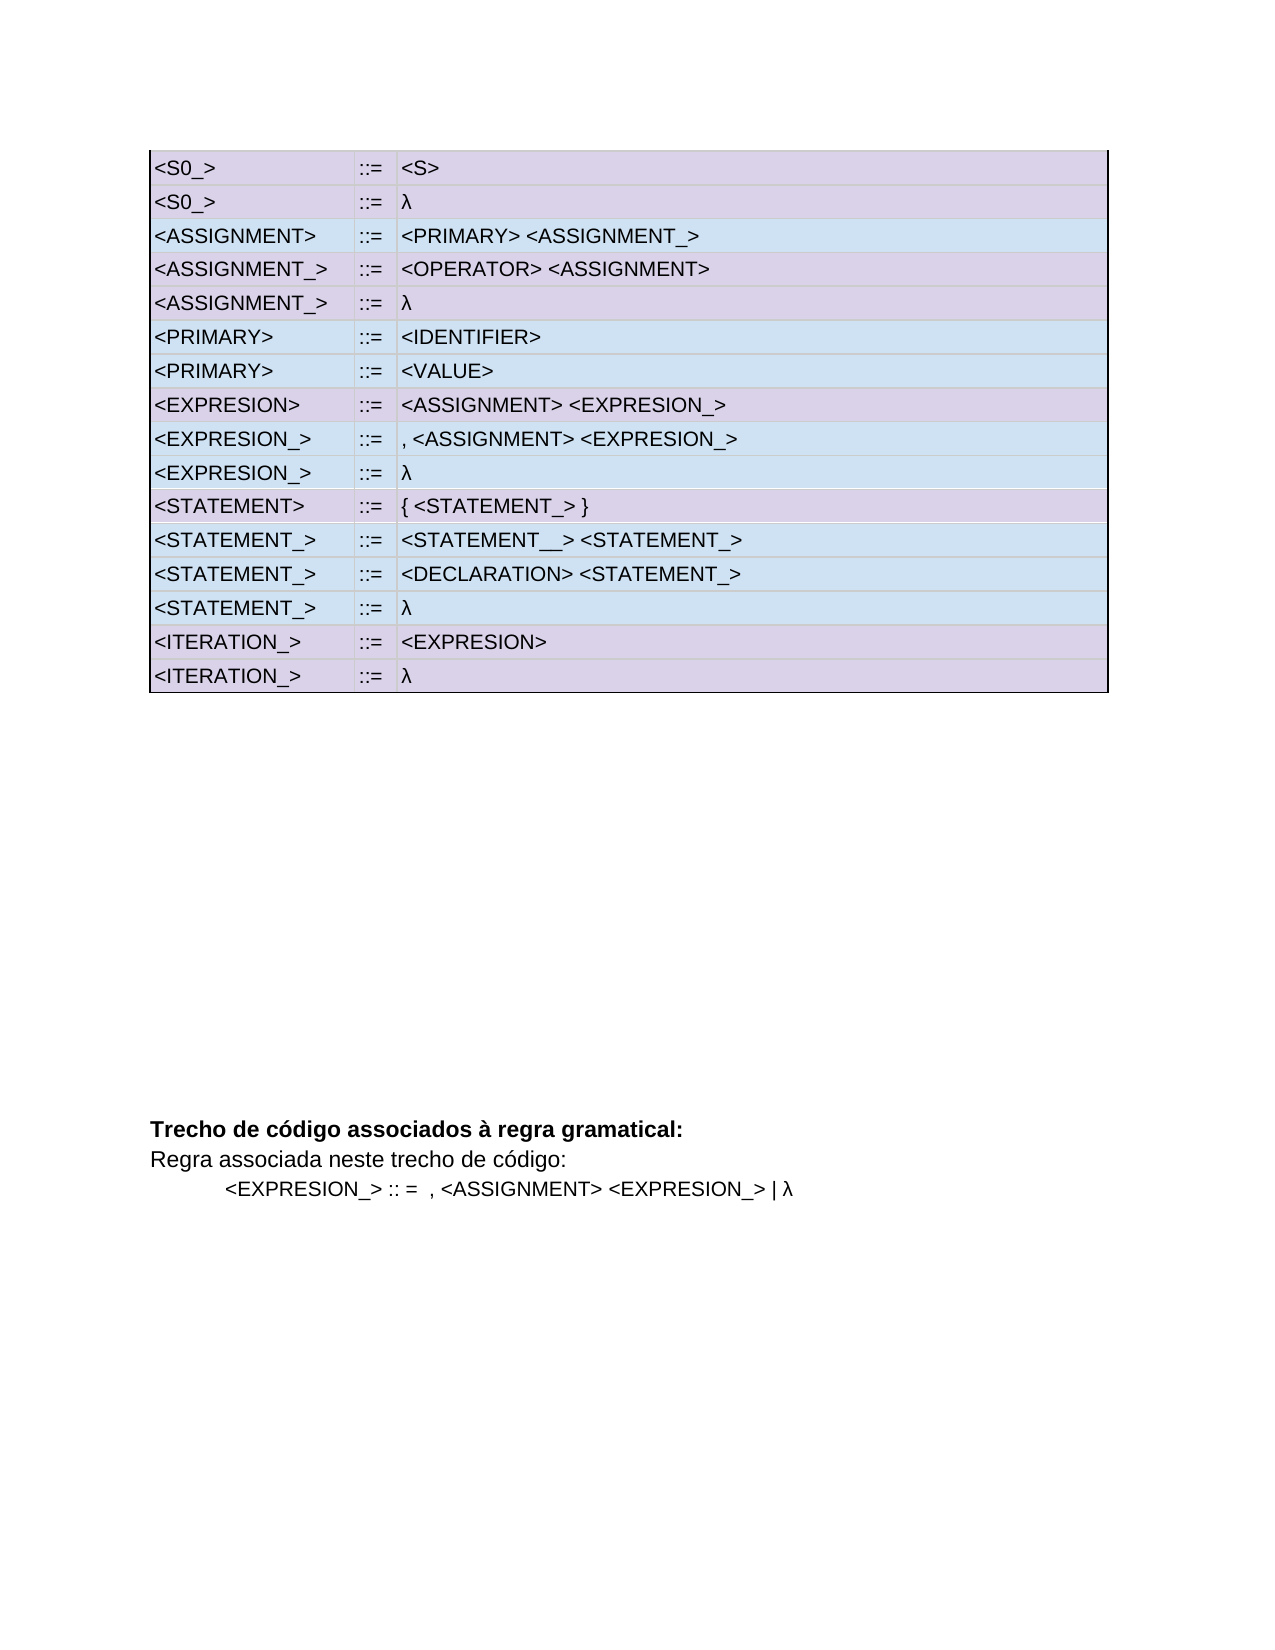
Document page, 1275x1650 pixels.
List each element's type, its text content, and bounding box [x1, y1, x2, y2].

table_cell ::= [355, 253, 396, 285]
table_cell <S> [398, 152, 1107, 184]
table_cell ::= [355, 660, 396, 692]
table_cell , <ASSIGNMENT> <EXPRESION_> [398, 422, 1107, 455]
table_cell ::= [355, 152, 396, 184]
table_cell <PRIMARY> [151, 355, 354, 387]
table_cell λ [398, 186, 1107, 218]
table_cell { <STATEMENT_> } [398, 490, 1107, 522]
table_cell λ [398, 660, 1107, 692]
table_cell <STATEMENT_> [151, 524, 354, 556]
table_cell λ [398, 287, 1107, 319]
table_cell <ITERATION_> [151, 626, 354, 658]
table_cell <EXPRESION> [398, 626, 1107, 658]
table_cell <DECLARATION> <STATEMENT_> [398, 558, 1107, 590]
table_cell <ASSIGNMENT_> [151, 287, 354, 319]
table_cell <STATEMENT_> [151, 592, 354, 624]
table_cell λ [398, 592, 1107, 624]
table_cell <STATEMENT__> <STATEMENT_> [398, 524, 1107, 556]
text <EXPRESION_> :: = , <ASSIGNMENT> <EXPRESION_> | λ [150, 1177, 1125, 1201]
table_cell ::= [355, 186, 396, 218]
table_cell <STATEMENT_> [151, 558, 354, 590]
table_cell <ITERATION_> [151, 660, 354, 692]
table_cell <PRIMARY> [151, 321, 354, 353]
table_cell ::= [355, 287, 396, 319]
table_cell <S0_> [151, 152, 354, 184]
table_cell ::= [355, 626, 396, 658]
table_cell <ASSIGNMENT_> [151, 253, 354, 285]
table_cell ::= [355, 389, 396, 421]
table_cell ::= [355, 321, 396, 353]
table_cell <STATEMENT> [151, 490, 354, 522]
table_cell <S0_> [151, 186, 354, 218]
table_cell <EXPRESION_> [151, 456, 354, 488]
table_cell ::= [355, 558, 396, 590]
table_cell <VALUE> [398, 355, 1107, 387]
table_cell <OPERATOR> <ASSIGNMENT> [398, 253, 1107, 285]
table_cell <ASSIGNMENT> <EXPRESION_> [398, 389, 1107, 421]
table_cell <PRIMARY> <ASSIGNMENT_> [398, 219, 1107, 252]
text Regra associada neste trecho de código: [150, 1146, 1125, 1173]
table_cell <IDENTIFIER> [398, 321, 1107, 353]
table_cell ::= [355, 490, 396, 522]
table_cell ::= [355, 592, 396, 624]
table_cell <ASSIGNMENT> [151, 219, 354, 252]
table_cell ::= [355, 422, 396, 455]
table_cell ::= [355, 219, 396, 252]
text Trecho de código associados à regra gramatical: [150, 1116, 1125, 1142]
table_cell λ [398, 456, 1107, 488]
table_cell <EXPRESION> [151, 389, 354, 421]
table_cell <EXPRESION_> [151, 422, 354, 455]
table_cell ::= [355, 456, 396, 488]
table_cell ::= [355, 524, 396, 556]
table_cell ::= [355, 355, 396, 387]
